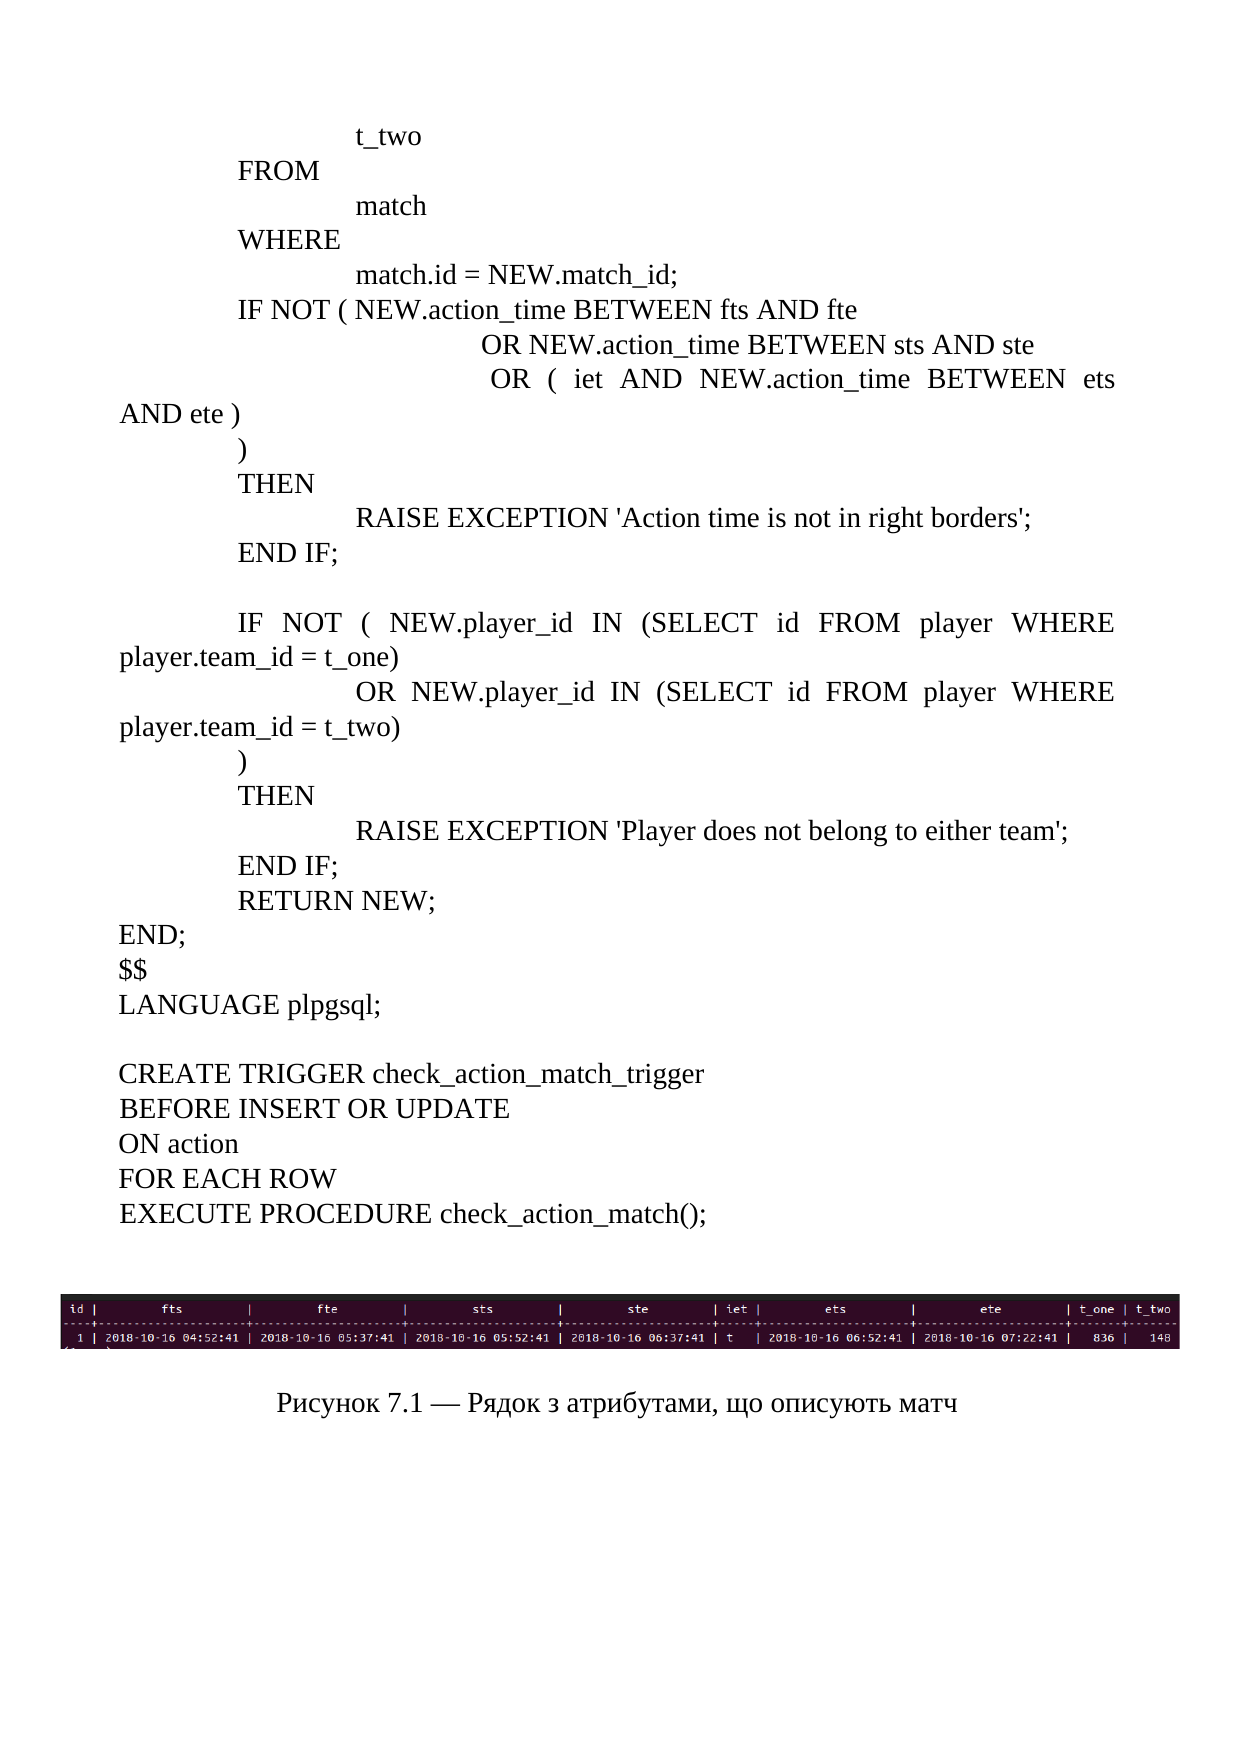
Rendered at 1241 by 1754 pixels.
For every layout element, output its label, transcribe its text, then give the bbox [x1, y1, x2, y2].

text CREATE TRIGGER check_action_match_trigger [118, 1057, 1116, 1090]
text IF NOT ( NEW.action_time BETWEEN fts AND fte [118, 292, 1116, 326]
text RETURN NEW; [118, 883, 1116, 916]
text OR NEW.player_id IN (SELECT id FROM player WHERE player.team_id = t_two) [118, 674, 1116, 742]
text t_two [118, 118, 1116, 152]
text FROM [118, 153, 1116, 186]
text match.id = NEW.match_id; [118, 257, 1116, 291]
text THEN [118, 778, 1116, 812]
picture [60, 1294, 1180, 1349]
text RAISE EXCEPTION 'Action time is not in right borders'; [118, 501, 1116, 534]
text END IF; [118, 848, 1116, 881]
text OR ( iet AND NEW.action_time BETWEEN ets AND ete ) [118, 362, 1116, 430]
text LANGUAGE plpgsql; [118, 987, 1116, 1021]
text ) [118, 431, 1116, 464]
text END; [118, 917, 1116, 951]
text ) [118, 743, 1116, 777]
text END IF; [118, 535, 1116, 569]
text THEN [118, 466, 1116, 499]
text WHERE [118, 222, 1116, 256]
text OR NEW.action_time BETWEEN sts AND ste [118, 327, 1116, 360]
text EXECUTE PROCEDURE check_action_match(); [118, 1196, 1116, 1229]
text IF NOT ( NEW.player_id IN (SELECT id FROM player WHERE player.team_id = t_one) [118, 605, 1116, 673]
text $$ [118, 952, 1116, 986]
text ON action [118, 1126, 1116, 1160]
text match [118, 188, 1116, 221]
text FOR EACH ROW [118, 1161, 1116, 1194]
text RAISE EXCEPTION 'Player does not belong to either team'; [118, 813, 1116, 847]
text Рисунок 7.1 — Рядок з атрибутами, що описують матч [118, 1385, 1116, 1418]
text BEFORE INSERT OR UPDATE [118, 1091, 1116, 1125]
